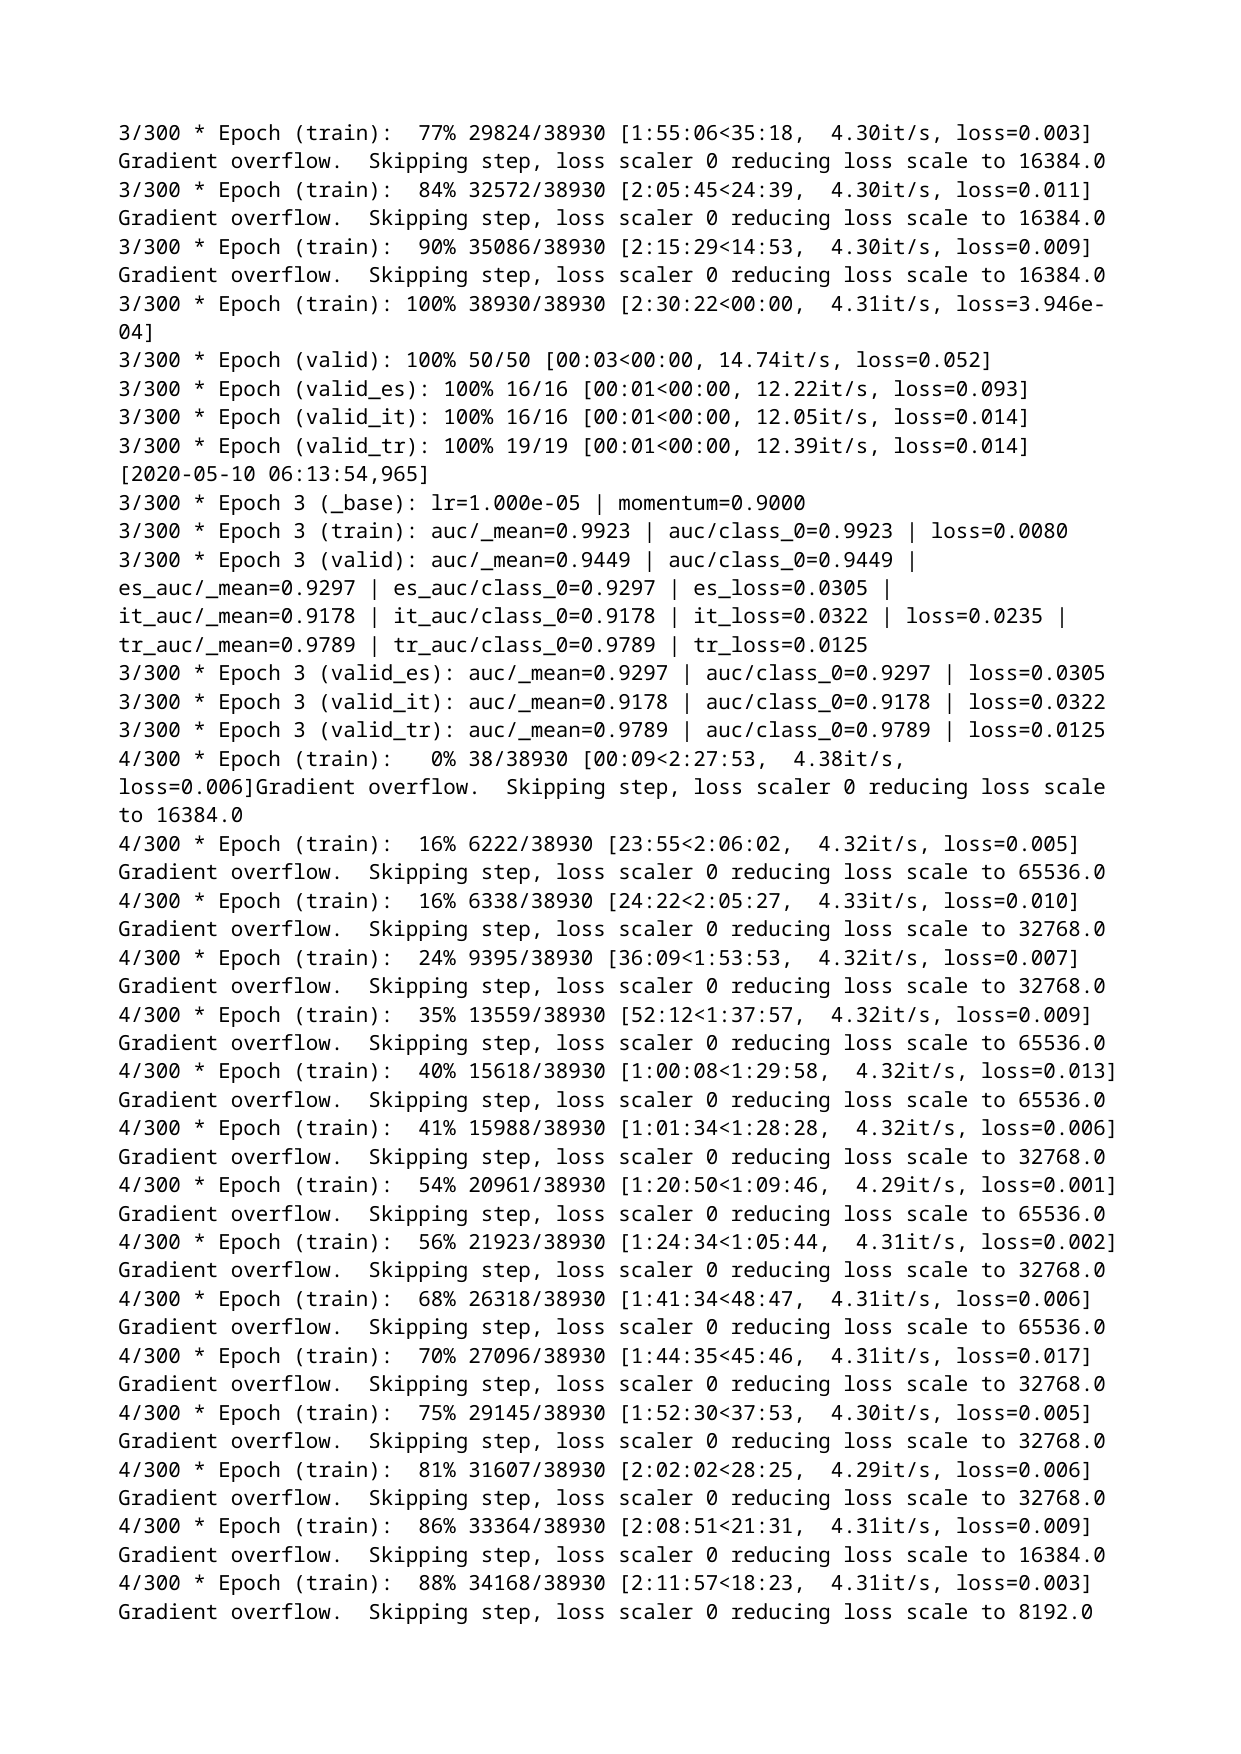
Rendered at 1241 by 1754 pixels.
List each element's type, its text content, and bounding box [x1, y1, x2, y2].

text 4/300 * Epoch (train): 88% 34168/38930 [2:11:57<18:23, 4.31it/s, loss=0.003] Gradient overflow. Skipping step, loss scaler 0 reducing loss scale to 8192.0 [118, 1568, 1122, 1625]
text 3/300 * Epoch (valid_es): 100% 16/16 [00:01<00:00, 12.22it/s, loss=0.093] [118, 374, 1122, 402]
text 4/300 * Epoch (train): 56% 21923/38930 [1:24:34<1:05:44, 4.31it/s, loss=0.002] Gradient overflow. Skipping step, loss scaler 0 reducing loss scale to 32768.0 [118, 1227, 1122, 1284]
text 4/300 * Epoch (train): 0% 38/38930 [00:09<2:27:53, 4.38it/s, loss=0.006]Gradient overflow. Skipping step, loss scaler 0 reducing loss scale to 16384.0 [118, 744, 1122, 829]
text 4/300 * Epoch (train): 81% 31607/38930 [2:02:02<28:25, 4.29it/s, loss=0.006] Gradient overflow. Skipping step, loss scaler 0 reducing loss scale to 32768.0 [118, 1455, 1122, 1512]
text 3/300 * Epoch (train): 84% 32572/38930 [2:05:45<24:39, 4.30it/s, loss=0.011] Gradient overflow. Skipping step, loss scaler 0 reducing loss scale to 16384.0 [118, 175, 1122, 232]
text 3/300 * Epoch 3 (valid_tr): auc/_mean=0.9789 | auc/class_0=0.9789 | loss=0.0125 [118, 715, 1122, 744]
text 4/300 * Epoch (train): 24% 9395/38930 [36:09<1:53:53, 4.32it/s, loss=0.007] Gradient overflow. Skipping step, loss scaler 0 reducing loss scale to 32768.0 [118, 943, 1122, 1000]
text 3/300 * Epoch (valid_it): 100% 16/16 [00:01<00:00, 12.05it/s, loss=0.014] [118, 402, 1122, 431]
text 3/300 * Epoch 3 (train): auc/_mean=0.9923 | auc/class_0=0.9923 | loss=0.0080 [118, 516, 1122, 545]
text 4/300 * Epoch (train): 41% 15988/38930 [1:01:34<1:28:28, 4.32it/s, loss=0.006] Gradient overflow. Skipping step, loss scaler 0 reducing loss scale to 32768.0 [118, 1113, 1122, 1170]
text 4/300 * Epoch (train): 16% 6338/38930 [24:22<2:05:27, 4.33it/s, loss=0.010] Gradient overflow. Skipping step, loss scaler 0 reducing loss scale to 32768.0 [118, 886, 1122, 943]
text 4/300 * Epoch (train): 70% 27096/38930 [1:44:35<45:46, 4.31it/s, loss=0.017] Gradient overflow. Skipping step, loss scaler 0 reducing loss scale to 32768.0 [118, 1341, 1122, 1398]
text 4/300 * Epoch (train): 86% 33364/38930 [2:08:51<21:31, 4.31it/s, loss=0.009] Gradient overflow. Skipping step, loss scaler 0 reducing loss scale to 16384.0 [118, 1512, 1122, 1568]
text [2020-05-10 06:13:54,965] [118, 459, 1122, 488]
text 4/300 * Epoch (train): 54% 20961/38930 [1:20:50<1:09:46, 4.29it/s, loss=0.001] Gradient overflow. Skipping step, loss scaler 0 reducing loss scale to 65536.0 [118, 1170, 1122, 1227]
text 4/300 * Epoch (train): 68% 26318/38930 [1:41:34<48:47, 4.31it/s, loss=0.006] Gradient overflow. Skipping step, loss scaler 0 reducing loss scale to 65536.0 [118, 1284, 1122, 1341]
text 4/300 * Epoch (train): 35% 13559/38930 [52:12<1:37:57, 4.32it/s, loss=0.009] Gradient overflow. Skipping step, loss scaler 0 reducing loss scale to 65536.0 [118, 1000, 1122, 1057]
text 3/300 * Epoch (train): 100% 38930/38930 [2:30:22<00:00, 4.31it/s, loss=3.946e-04] [118, 289, 1122, 346]
text 3/300 * Epoch 3 (valid): auc/_mean=0.9449 | auc/class_0=0.9449 | es_auc/_mean=0.9297 | es_auc/class_0=0.9297 | es_loss=0.0305 | it_auc/_mean=0.9178 | it_auc/class_0=0.9178 | it_loss=0.0322 | loss=0.0235 | tr_auc/_mean=0.9789 | tr_auc/class_0=0.9789 | tr_loss=0.0125 [118, 545, 1122, 658]
text 3/300 * Epoch (valid): 100% 50/50 [00:03<00:00, 14.74it/s, loss=0.052] [118, 346, 1122, 374]
text 4/300 * Epoch (train): 40% 15618/38930 [1:00:08<1:29:58, 4.32it/s, loss=0.013] Gradient overflow. Skipping step, loss scaler 0 reducing loss scale to 65536.0 [118, 1057, 1122, 1113]
text 4/300 * Epoch (train): 75% 29145/38930 [1:52:30<37:53, 4.30it/s, loss=0.005] Gradient overflow. Skipping step, loss scaler 0 reducing loss scale to 32768.0 [118, 1398, 1122, 1455]
text 3/300 * Epoch (valid_tr): 100% 19/19 [00:01<00:00, 12.39it/s, loss=0.014] [118, 431, 1122, 459]
text 3/300 * Epoch 3 (_base): lr=1.000e-05 | momentum=0.9000 [118, 488, 1122, 516]
text 3/300 * Epoch (train): 77% 29824/38930 [1:55:06<35:18, 4.30it/s, loss=0.003] Gradient overflow. Skipping step, loss scaler 0 reducing loss scale to 16384.0 [118, 118, 1122, 175]
text 4/300 * Epoch (train): 16% 6222/38930 [23:55<2:06:02, 4.32it/s, loss=0.005] Gradient overflow. Skipping step, loss scaler 0 reducing loss scale to 65536.0 [118, 829, 1122, 886]
text 3/300 * Epoch 3 (valid_es): auc/_mean=0.9297 | auc/class_0=0.9297 | loss=0.0305 [118, 658, 1122, 687]
text 3/300 * Epoch (train): 90% 35086/38930 [2:15:29<14:53, 4.30it/s, loss=0.009] Gradient overflow. Skipping step, loss scaler 0 reducing loss scale to 16384.0 [118, 232, 1122, 289]
text 3/300 * Epoch 3 (valid_it): auc/_mean=0.9178 | auc/class_0=0.9178 | loss=0.0322 [118, 687, 1122, 715]
